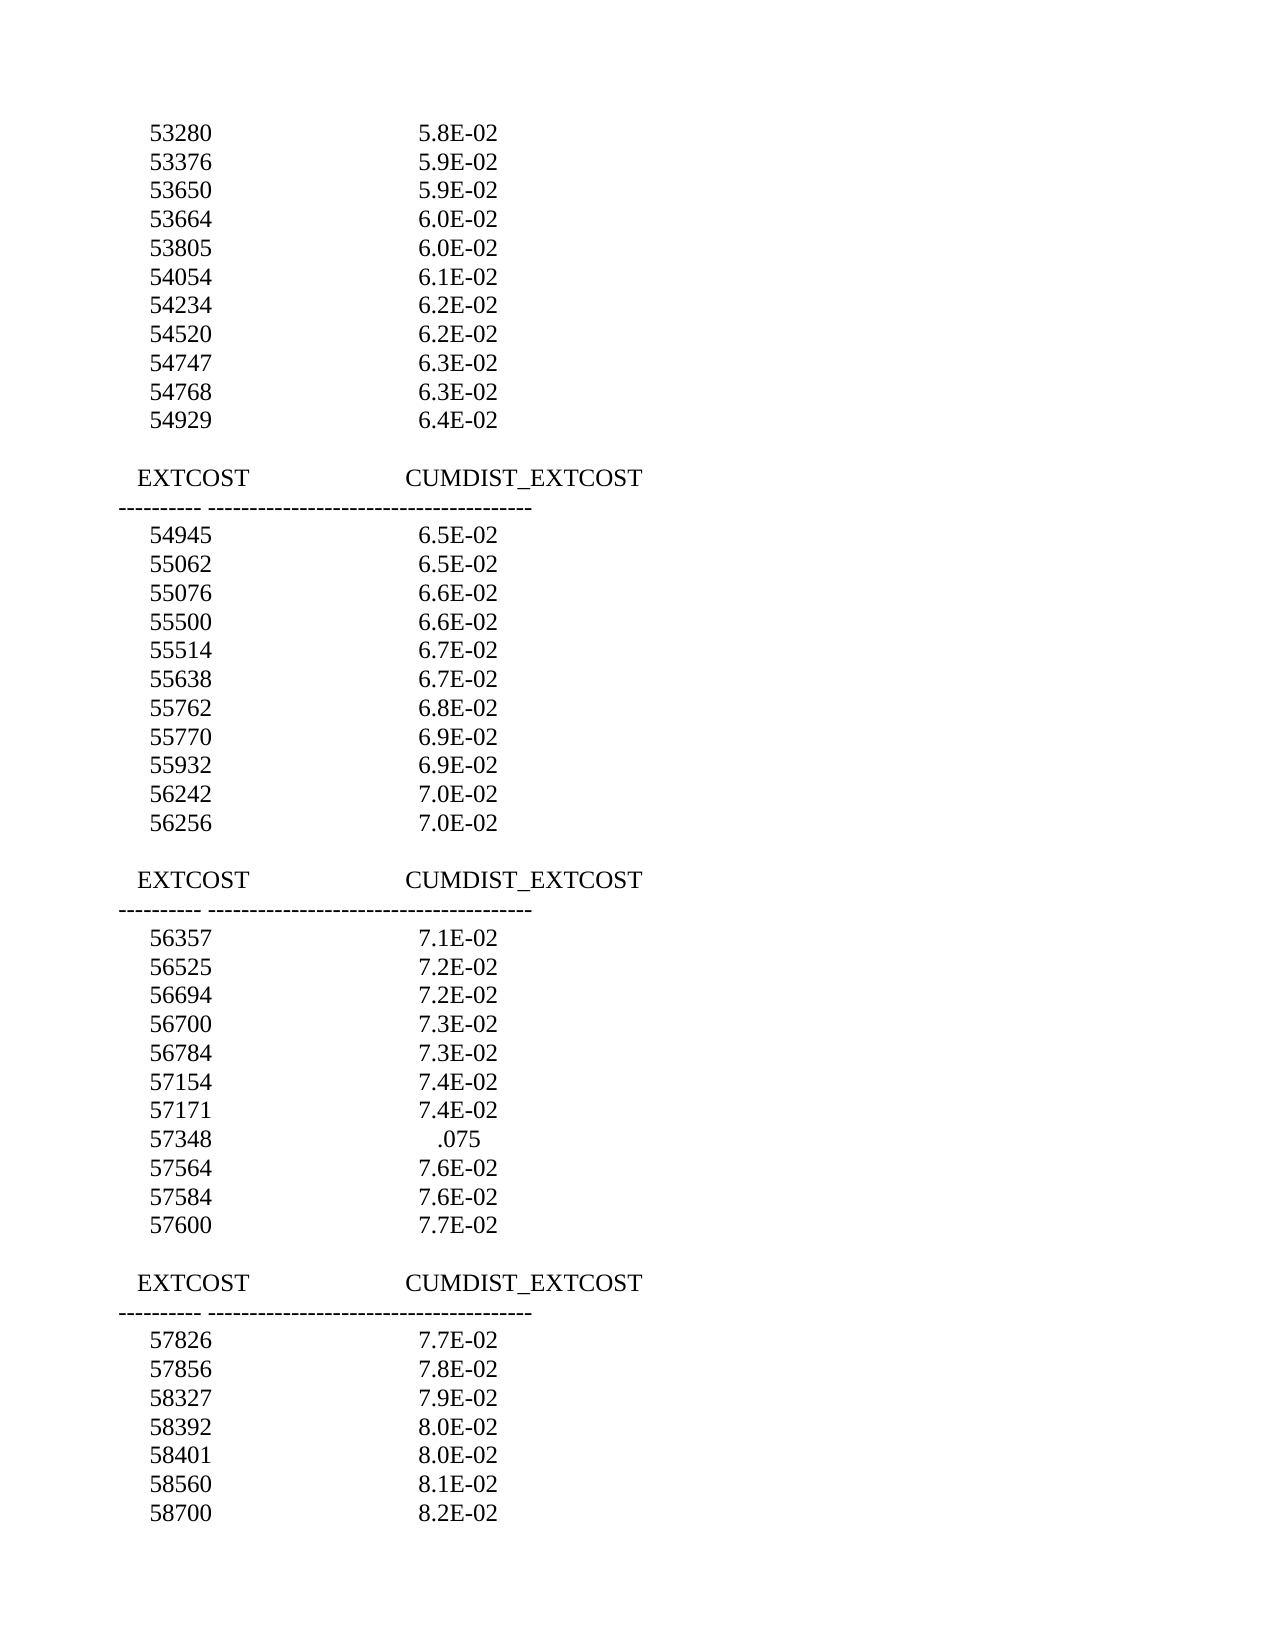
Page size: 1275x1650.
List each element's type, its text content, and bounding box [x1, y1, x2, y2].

text 58700 8.2E-02 [118, 1498, 1157, 1527]
text 56242 7.0E-02 [118, 779, 1157, 808]
text 58392 8.0E-02 [118, 1412, 1157, 1441]
text 54054 6.1E-02 [118, 262, 1157, 291]
text 55762 6.8E-02 [118, 693, 1157, 722]
text 58327 7.9E-02 [118, 1383, 1157, 1412]
text EXTCOST CUMDIST_EXTCOST [118, 1268, 1157, 1297]
text 55076 6.6E-02 [118, 578, 1157, 607]
text 55062 6.5E-02 [118, 549, 1157, 578]
text 55770 6.9E-02 [118, 722, 1157, 751]
text 57600 7.7E-02 [118, 1211, 1157, 1239]
text EXTCOST CUMDIST_EXTCOST [118, 866, 1157, 894]
text 54768 6.3E-02 [118, 377, 1157, 406]
text 54929 6.4E-02 [118, 406, 1157, 434]
text 57348 .075 [118, 1124, 1157, 1153]
text 55932 6.9E-02 [118, 751, 1157, 779]
text 57856 7.8E-02 [118, 1354, 1157, 1383]
text 58560 8.1E-02 [118, 1469, 1157, 1498]
text 56256 7.0E-02 [118, 808, 1157, 837]
text 53650 5.9E-02 [118, 176, 1157, 204]
text ---------- --------------------------------------- [118, 1297, 1157, 1326]
text 54747 6.3E-02 [118, 348, 1157, 377]
text ---------- --------------------------------------- [118, 492, 1157, 521]
text 57564 7.6E-02 [118, 1153, 1157, 1182]
text 57584 7.6E-02 [118, 1182, 1157, 1211]
text 58401 8.0E-02 [118, 1441, 1157, 1469]
text 54945 6.5E-02 [118, 521, 1157, 549]
text 57154 7.4E-02 [118, 1067, 1157, 1096]
text 54234 6.2E-02 [118, 291, 1157, 319]
text EXTCOST CUMDIST_EXTCOST [118, 463, 1157, 492]
text 56357 7.1E-02 [118, 923, 1157, 952]
text ---------- --------------------------------------- [118, 894, 1157, 923]
text 53280 5.8E-02 [118, 118, 1157, 147]
text 56525 7.2E-02 [118, 952, 1157, 981]
text 56784 7.3E-02 [118, 1038, 1157, 1067]
text 56700 7.3E-02 [118, 1009, 1157, 1038]
text 54520 6.2E-02 [118, 319, 1157, 348]
text 57171 7.4E-02 [118, 1096, 1157, 1124]
text 55514 6.7E-02 [118, 636, 1157, 664]
text 53664 6.0E-02 [118, 204, 1157, 233]
text 55500 6.6E-02 [118, 607, 1157, 636]
text 53805 6.0E-02 [118, 233, 1157, 262]
text 55638 6.7E-02 [118, 664, 1157, 693]
text 57826 7.7E-02 [118, 1326, 1157, 1354]
text 53376 5.9E-02 [118, 147, 1157, 176]
text 56694 7.2E-02 [118, 981, 1157, 1009]
